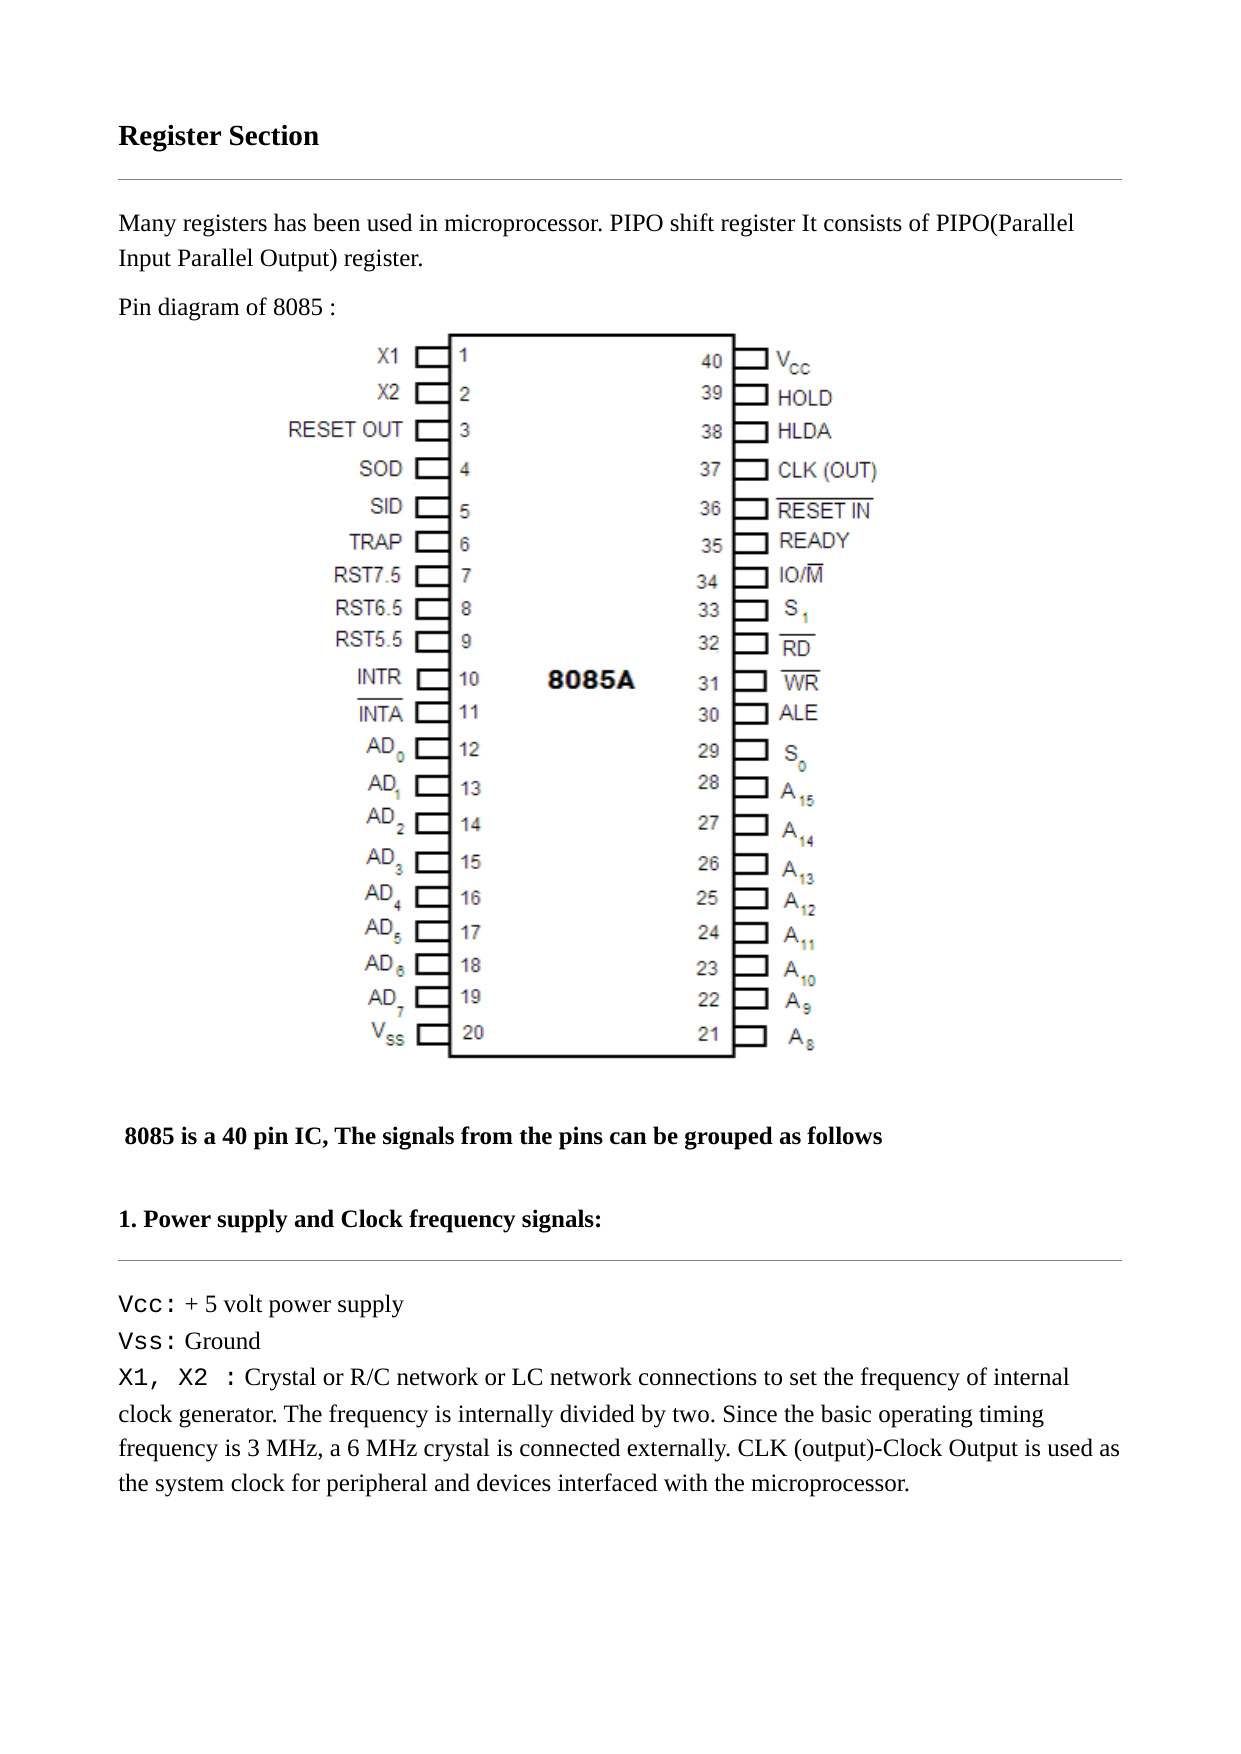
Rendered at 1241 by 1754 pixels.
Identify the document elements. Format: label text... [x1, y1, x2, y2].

text Many registers has been used in microprocessor. PIPO shift register It consists of PIPO(Parallel Input Parallel Output) register. [118, 208, 1122, 272]
text Vcc: + 5 volt power supply Vss: Ground X1, X2 : Crystal or R/C network or LC network connections to set the frequency of internal clock generator. The frequency is internally divided by two. Since the basic operating timing frequency is 3 MHz, a 6 MHz crystal is connected externally. CLK (output)-Clock Output is used as the system clock for peripheral and devices interfaced with the microprocessor. [118, 1289, 1122, 1497]
subtitle 8085 is a 40 pin IC, The signals from the pins can be grouped as follows [118, 1121, 1122, 1150]
subtitle Register Section [118, 118, 1122, 152]
picture [287, 324, 891, 1099]
text Pin diagram of 8085 : [118, 292, 1122, 321]
subtitle 1. Power supply and Clock frequency signals: [118, 1204, 1122, 1232]
